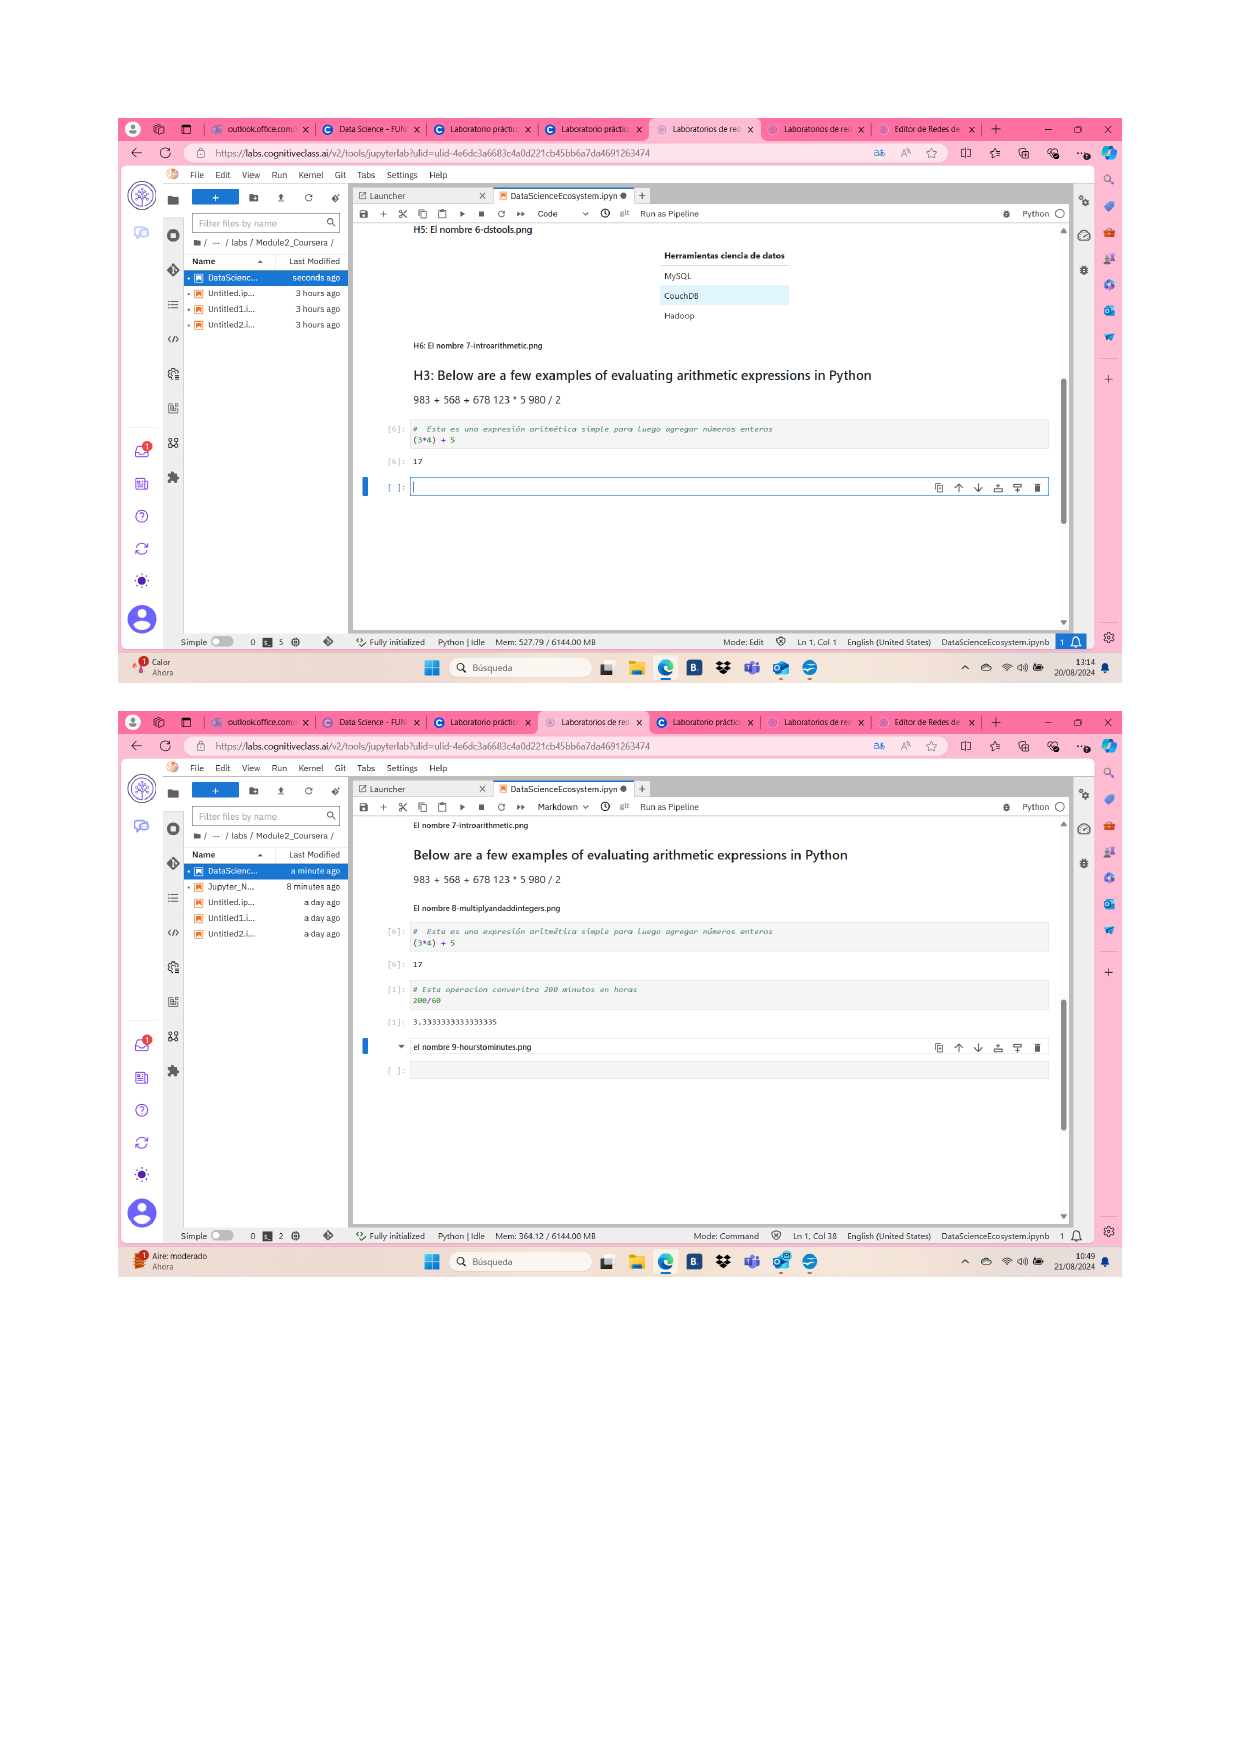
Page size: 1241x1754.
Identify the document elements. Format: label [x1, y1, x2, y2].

picture [118, 711, 1123, 1277]
picture [118, 118, 1123, 683]
